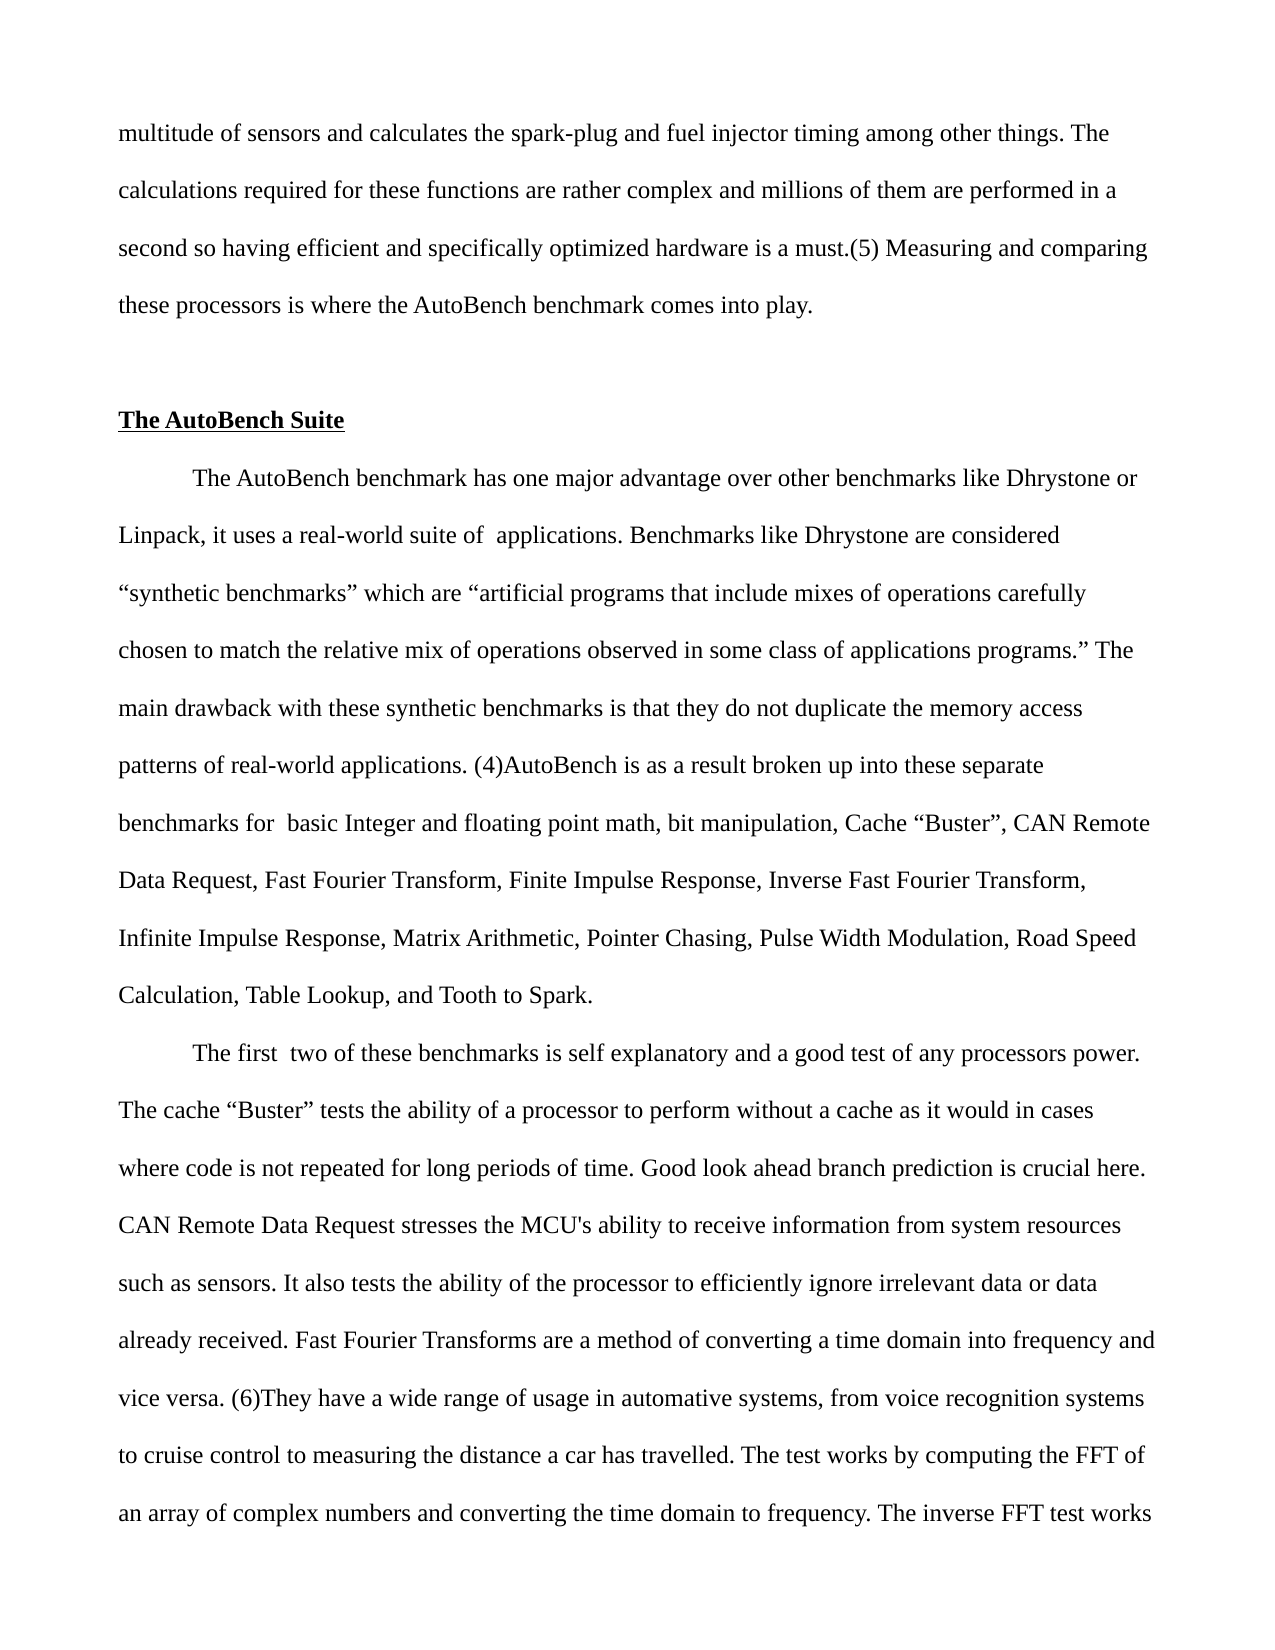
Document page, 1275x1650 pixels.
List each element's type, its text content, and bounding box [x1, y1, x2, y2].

text multitude of sensors and calculates the spark-plug and fuel injector timing among other things. The calculations required for these functions are rather complex and millions of them are performed in a second so having efficient and specifically optimized hardware is a must.(5) Measuring and comparing these processors is where the AutoBench benchmark comes into play. [118, 118, 1157, 319]
text The first two of these benchmarks is self explanatory and a good test of any processors power. The cache “Buster” tests the ability of a processor to perform without a cache as it would in cases where code is not repeated for long periods of time. Good look ahead branch prediction is crucial here. [118, 1038, 1157, 1182]
text CAN Remote Data Request stresses the MCU's ability to receive information from system resources such as sensors. It also tests the ability of the processor to efficiently ignore irrelevant data or data already received. Fast Fourier Transforms are a method of converting a time domain into frequency and vice versa. (6)They have a wide range of usage in automative systems, from voice recognition systems to cruise control to measuring the distance a car has travelled. The test works by computing the FFT of an array of complex numbers and converting the time domain to frequency. The inverse FFT test works [118, 1211, 1157, 1527]
text The AutoBench benchmark has one major advantage over other benchmarks like Dhrystone or Linpack, it uses a real-world suite of applications. Benchmarks like Dhrystone are considered “synthetic benchmarks” which are “artificial programs that include mixes of operations carefully chosen to match the relative mix of operations observed in some class of applications programs.” The main drawback with these synthetic benchmarks is that they do not duplicate the memory access patterns of real-world applications. (4)AutoBench is as a result broken up into these separate benchmarks for basic Integer and floating point math, bit manipulation, Cache “Buster”, CAN Remote Data Request, Fast Fourier Transform, Finite Impulse Response, Inverse Fast Fourier Transform, Infinite Impulse Response, Matrix Arithmetic, Pointer Chasing, Pulse Width Modulation, Road Speed Calculation, Table Lookup, and Tooth to Spark. [118, 463, 1157, 1009]
text The AutoBench Suite [118, 406, 1157, 434]
